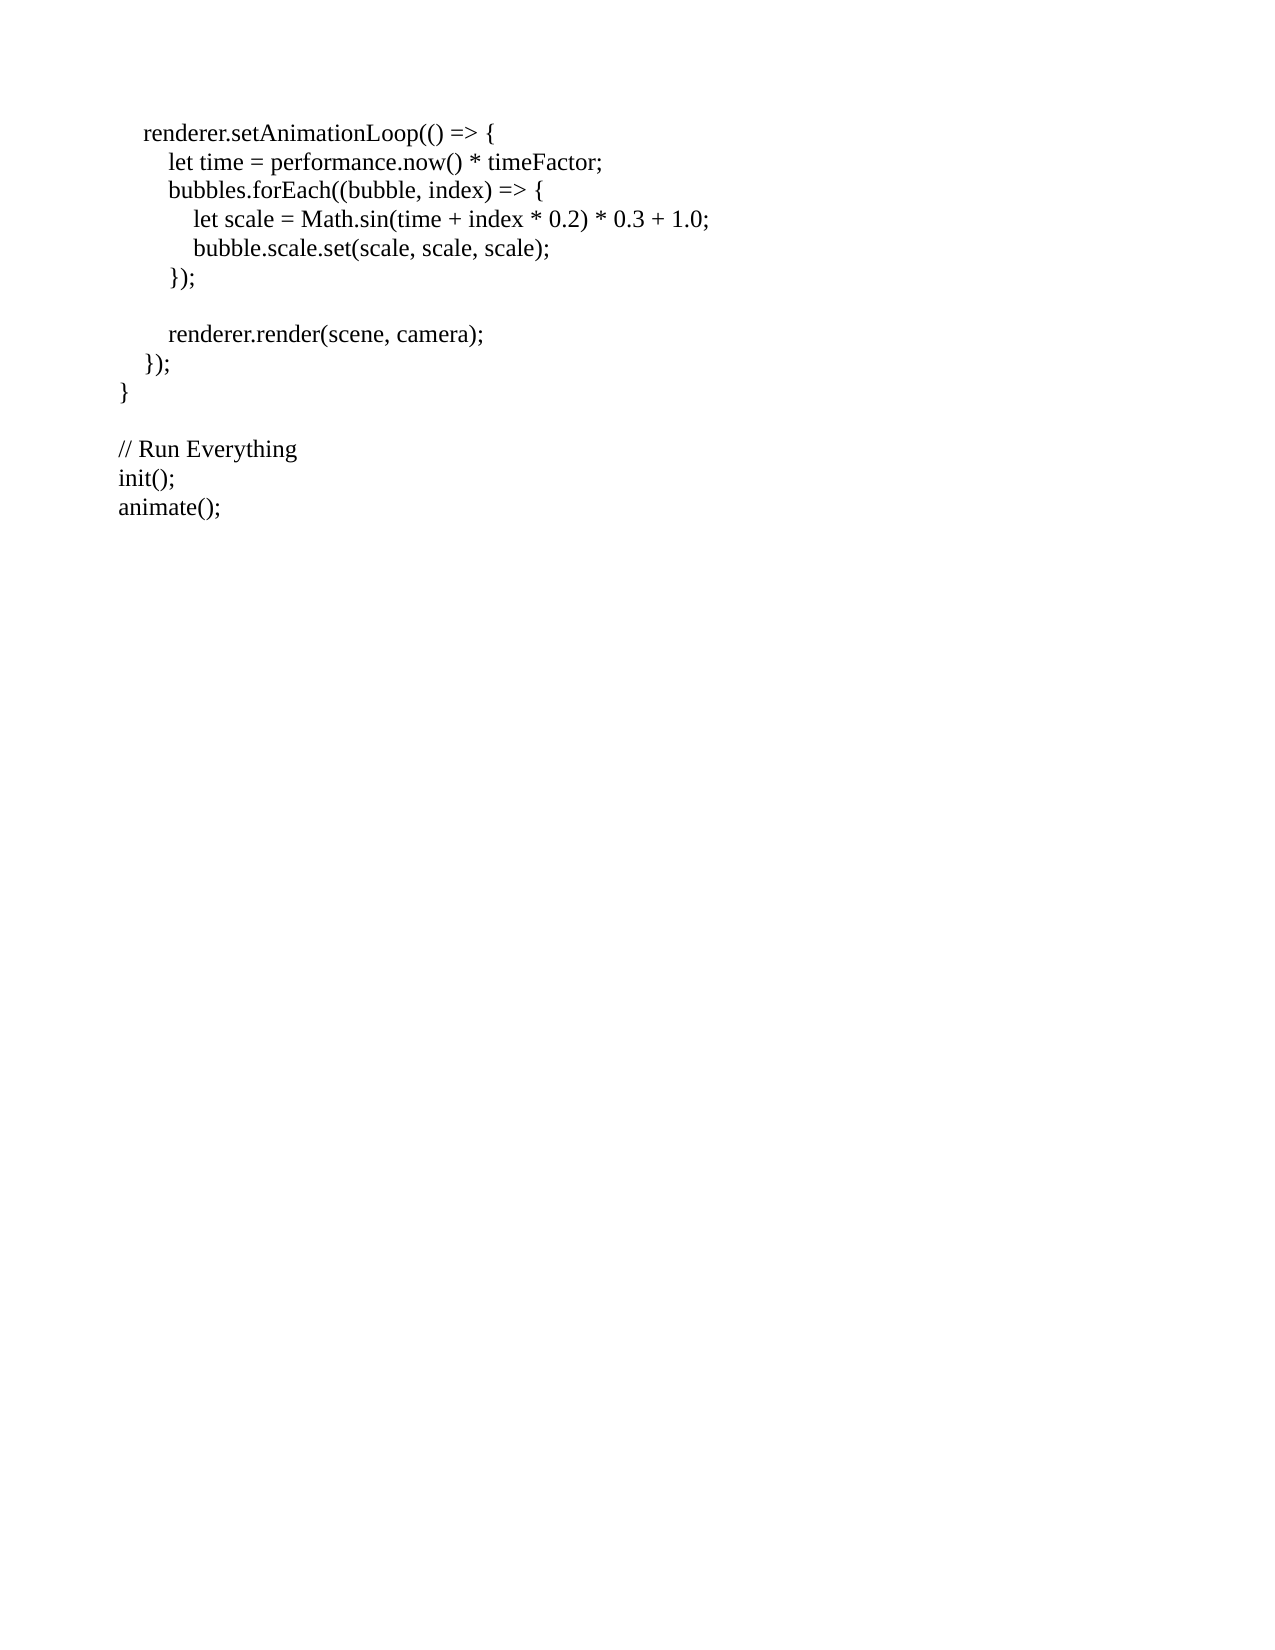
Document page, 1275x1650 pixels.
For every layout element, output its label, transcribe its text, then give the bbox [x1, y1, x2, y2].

text let scale = Math.sin(time + index * 0.2) * 0.3 + 1.0; [118, 204, 1157, 233]
text bubble.scale.set(scale, scale, scale); [118, 233, 1157, 262]
text }); [118, 348, 1157, 377]
text }); [118, 262, 1157, 291]
text let time = performance.now() * timeFactor; [118, 147, 1157, 176]
text animate(); [118, 492, 1157, 521]
text bubbles.forEach((bubble, index) => { [118, 176, 1157, 204]
text // Run Everything [118, 434, 1157, 463]
text renderer.render(scene, camera); [118, 319, 1157, 348]
text } [118, 377, 1157, 406]
text renderer.setAnimationLoop(() => { [118, 118, 1157, 147]
text init(); [118, 463, 1157, 492]
